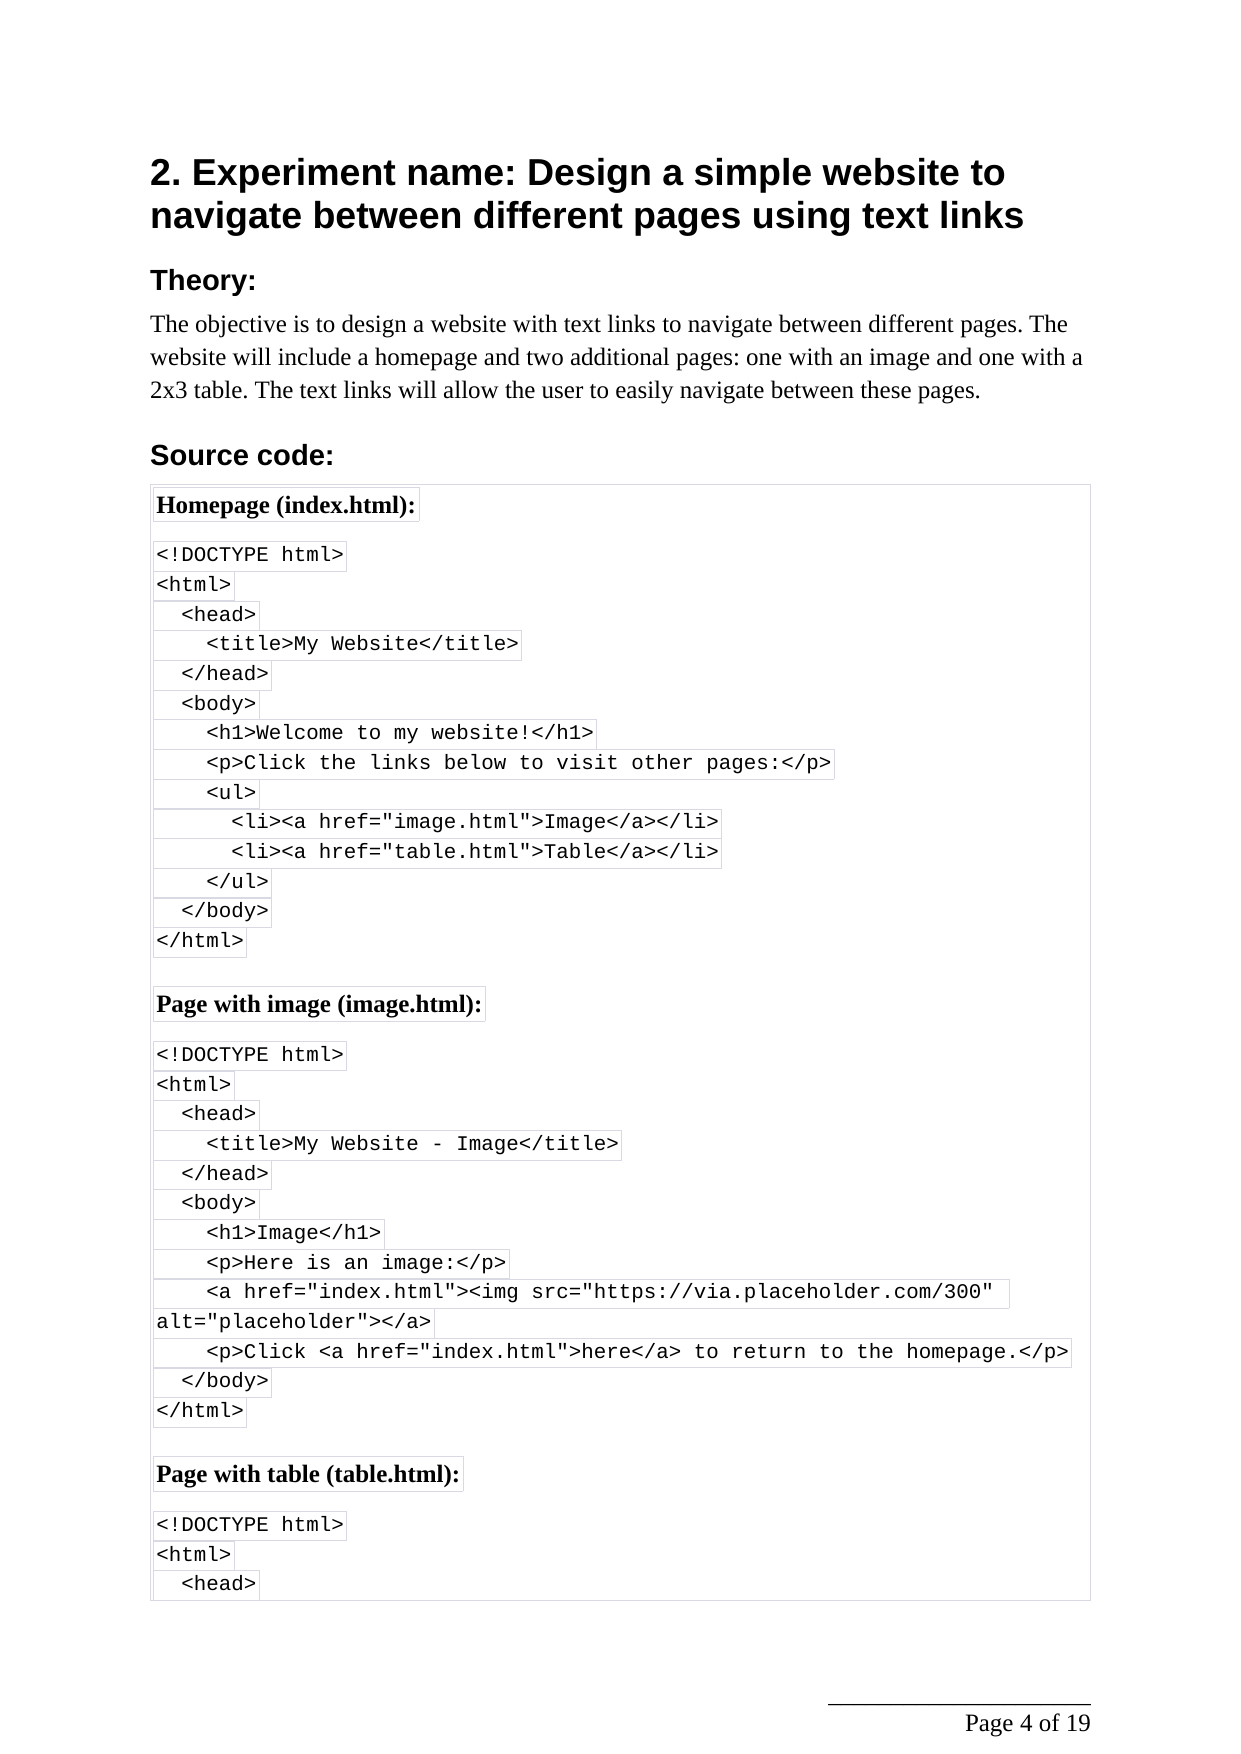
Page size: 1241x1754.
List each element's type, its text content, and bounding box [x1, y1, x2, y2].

text <a href="index.html"><img src="https://via.placeholder.com/300" alt="placeholder"></a> [154, 1309, 434, 1335]
text <html> [154, 572, 234, 598]
text Page with image (image.html): [151, 983, 1090, 1021]
text Homepage (index.html): [151, 485, 1090, 521]
text [247, 1394, 1090, 1427]
text <h1>Image</h1> [154, 1220, 384, 1246]
text [272, 1157, 1090, 1186]
text [260, 1186, 1090, 1216]
text [235, 1538, 1090, 1567]
text <h1>Welcome to my website!</h1> [260, 716, 1090, 746]
text [247, 924, 1090, 957]
text <li><a href="image.html">Image</a></li> [260, 805, 1090, 835]
subtitle Theory: [150, 263, 1091, 297]
text <li><a href="image.html">Image</a></li> [154, 810, 721, 835]
text <p>Here is an image:</p> [385, 1246, 1090, 1275]
text [260, 687, 1090, 716]
text <head> [154, 1101, 259, 1127]
text [272, 894, 1090, 924]
text </head> [154, 661, 271, 687]
text <head> [154, 1571, 259, 1600]
text <head> [235, 598, 1090, 627]
text <p>Click <a href="index.html">here</a> to return to the homepage.</p> [154, 1339, 1071, 1364]
text <h1>Welcome to my website!</h1> [154, 720, 596, 746]
text The objective is to design a website with text links to navigate between different pages. The website will include a homepage and two additional pages: one with an image and one with a 2x3 table. The text links will allow the user to easily navigate between these pages. [150, 309, 1091, 404]
text <p>Click <a href="index.html">here</a> to return to the homepage.</p> [435, 1335, 1090, 1364]
text </head> [154, 1161, 271, 1186]
text <p>Click the links below to visit other pages:</p> [154, 750, 834, 776]
text [235, 568, 1090, 598]
text <a href="index.html"><img src="https://via.placeholder.com/300" alt="placeholder"></a> [154, 1280, 1009, 1308]
text <li><a href="table.html">Table</a></li> [154, 839, 721, 865]
text <head> [154, 602, 259, 627]
text <head> [235, 1097, 1090, 1127]
text <head> [235, 1567, 1090, 1600]
text </html> [154, 928, 246, 957]
text </body> [154, 1369, 271, 1394]
text [272, 865, 1090, 894]
text <!DOCTYPE html> [151, 538, 1090, 568]
text <p>Click the links below to visit other pages:</p> [597, 746, 1090, 776]
text [272, 1364, 1090, 1394]
text </body> [154, 899, 271, 924]
text </ul> [154, 869, 271, 894]
text <!DOCTYPE html> [151, 1038, 1090, 1068]
text [235, 1068, 1090, 1097]
text <html> [154, 1072, 234, 1097]
text [260, 776, 1090, 805]
subtitle 2. Experiment name: Design a simple website to navigate between different pages using text links [150, 150, 1091, 236]
text <!DOCTYPE html> [151, 1508, 1090, 1538]
text <title>My Website</title> [260, 627, 1090, 657]
text <html> [154, 1542, 234, 1567]
text [722, 835, 1090, 865]
text Page with table (table.html): [151, 1453, 1090, 1491]
text <body> [154, 691, 259, 716]
text <body> [154, 1190, 259, 1216]
subtitle Source code: [150, 438, 1091, 471]
text <title>My Website - Image</title> [154, 1131, 621, 1157]
text [272, 657, 1090, 687]
text <p>Here is an image:</p> [154, 1250, 509, 1275]
text <h1>Image</h1> [260, 1216, 1090, 1246]
text <title>My Website</title> [154, 631, 521, 657]
text <ul> [154, 780, 259, 805]
text <title>My Website - Image</title> [260, 1127, 1090, 1157]
text <a href="index.html"><img src="https://via.placeholder.com/300" alt="placeholder"></a> [435, 1275, 1090, 1335]
text </html> [154, 1398, 246, 1427]
